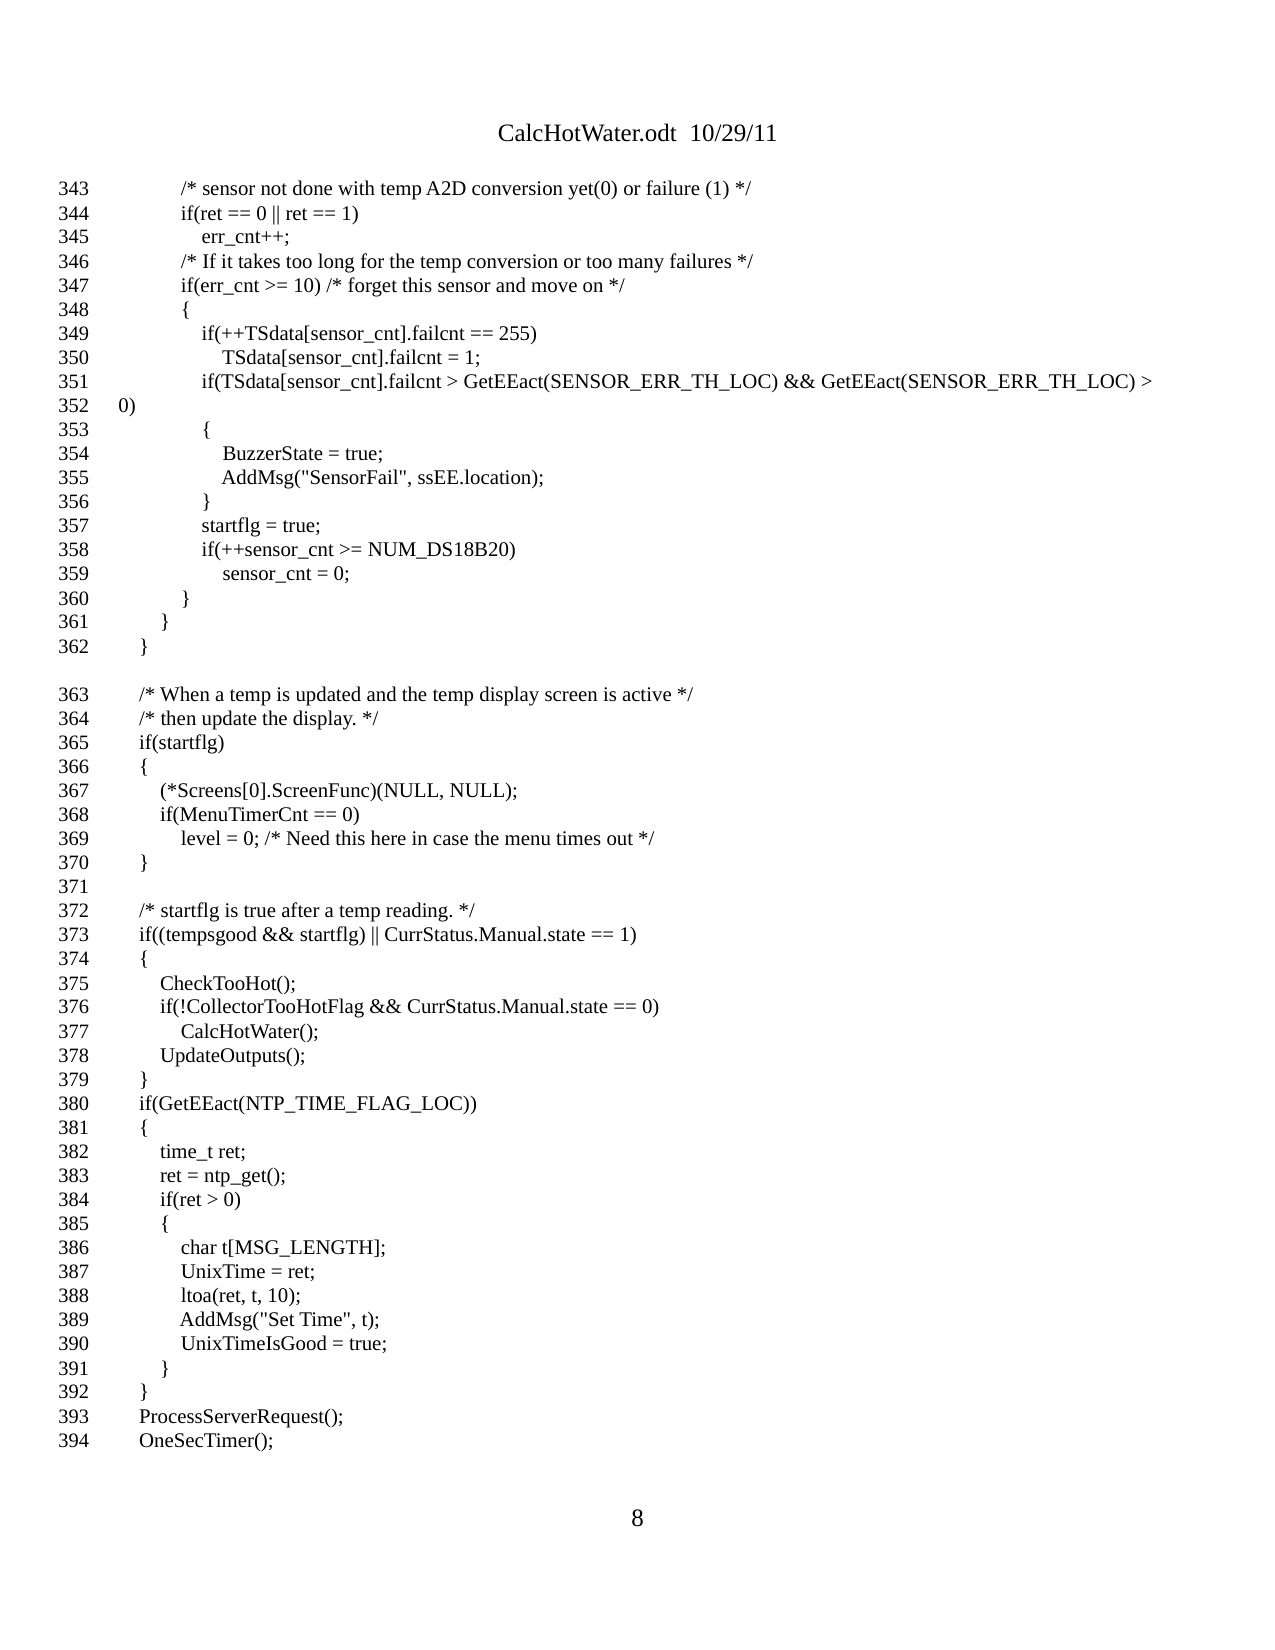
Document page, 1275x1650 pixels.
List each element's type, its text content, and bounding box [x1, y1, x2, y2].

text if(!CollectorTooHotFlag && CurrStatus.Manual.state == 0) [118, 994, 1157, 1018]
text if(ret > 0) [118, 1187, 1157, 1211]
text /* startflg is true after a temp reading. */ [118, 898, 1157, 922]
text if(startflg) [118, 730, 1157, 754]
text if(ret == 0 || ret == 1) [118, 200, 1157, 224]
text { [118, 297, 1157, 321]
text startflg = true; [118, 513, 1157, 537]
text CheckTooHot(); [118, 970, 1157, 994]
text time_t ret; [118, 1139, 1157, 1163]
text if(err_cnt >= 10) /* forget this sensor and move on */ [118, 273, 1157, 297]
text if(++TSdata[sensor_cnt].failcnt == 255) [118, 321, 1157, 345]
text (*Screens[0].ScreenFunc)(NULL, NULL); [118, 778, 1157, 802]
text } [118, 1379, 1157, 1403]
text ProcessServerRequest(); [118, 1403, 1157, 1428]
text { [118, 946, 1157, 970]
text } [118, 1067, 1157, 1091]
text CalcHotWater(); [118, 1018, 1157, 1043]
text { [118, 1115, 1157, 1139]
text AddMsg("SensorFail", ssEE.location); [118, 465, 1157, 489]
text AddMsg("Set Time", t); [118, 1307, 1157, 1331]
text if(TSdata[sensor_cnt].failcnt > GetEEact(SENSOR_ERR_TH_LOC) && GetEEact(SENSOR_ERR_TH_LOC) > 0) [118, 369, 1157, 417]
text ret = ntp_get(); [118, 1163, 1157, 1187]
text TSdata[sensor_cnt].failcnt = 1; [118, 345, 1157, 369]
text UnixTime = ret; [118, 1259, 1157, 1283]
text /* If it takes too long for the temp conversion or too many failures */ [118, 248, 1157, 273]
text } [118, 489, 1157, 513]
text if(++sensor_cnt >= NUM_DS18B20) [118, 537, 1157, 561]
text /* then update the display. */ [118, 706, 1157, 730]
text /* sensor not done with temp A2D conversion yet(0) or failure (1) */ [118, 176, 1157, 200]
text if(MenuTimerCnt == 0) [118, 802, 1157, 826]
text sensor_cnt = 0; [118, 561, 1157, 585]
text { [118, 417, 1157, 441]
text UnixTimeIsGood = true; [118, 1331, 1157, 1355]
text } [118, 1355, 1157, 1379]
text } [118, 633, 1157, 658]
text if(GetEEact(NTP_TIME_FLAG_LOC)) [118, 1091, 1157, 1115]
text } [118, 850, 1157, 874]
text { [118, 1211, 1157, 1235]
text err_cnt++; [118, 224, 1157, 248]
text } [118, 585, 1157, 609]
text } [118, 609, 1157, 633]
text level = 0; /* Need this here in case the menu times out */ [118, 826, 1157, 850]
text char t[MSG_LENGTH]; [118, 1235, 1157, 1259]
text /* When a temp is updated and the temp display screen is active */ [118, 682, 1157, 706]
text BuzzerState = true; [118, 441, 1157, 465]
text UpdateOutputs(); [118, 1043, 1157, 1067]
text if((tempsgood && startflg) || CurrStatus.Manual.state == 1) [118, 922, 1157, 946]
text ltoa(ret, t, 10); [118, 1283, 1157, 1307]
text OneSecTimer(); [118, 1428, 1157, 1452]
text { [118, 754, 1157, 778]
